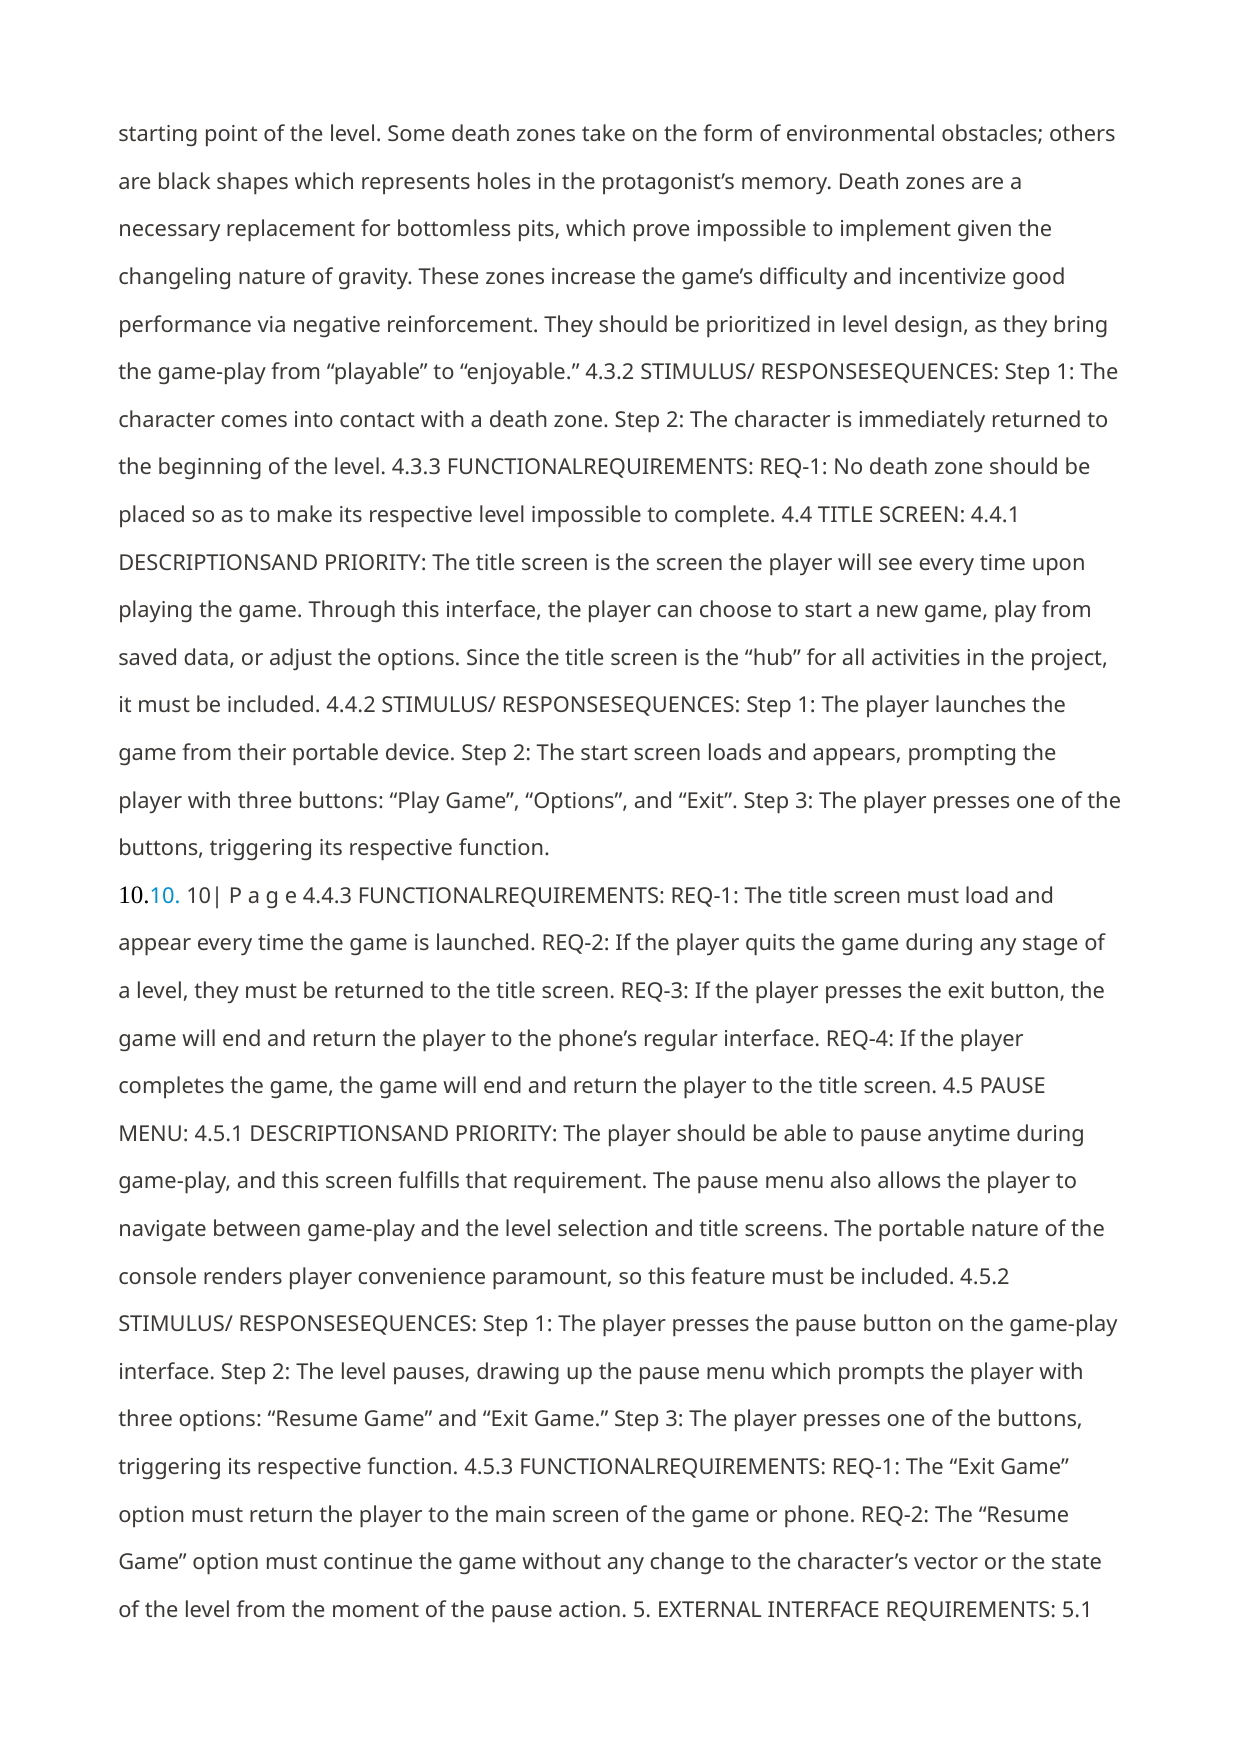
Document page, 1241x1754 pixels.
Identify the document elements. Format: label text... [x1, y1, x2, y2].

list starting point of the level. Some death zones take on the form of environmental obstacles; others are black shapes which represents holes in the protagonist’s memory. Death zones are a necessary replacement for bottomless pits, which prove impossible to implement given the changeling nature of gravity. These zones increase the game’s difficulty and incentivize good performance via negative reinforcement. They should be prioritized in level design, as they bring the game-play from “playable” to “enjoyable.” 4.3.2 STIMULUS/ RESPONSESEQUENCES: Step 1: The character comes into contact with a death zone. Step 2: The character is immediately returned to the beginning of the level. 4.3.3 FUNCTIONALREQUIREMENTS: REQ-1: No death zone should be placed so as to make its respective level impossible to complete. 4.4 TITLE SCREEN: 4.4.1 DESCRIPTIONSAND PRIORITY: The title screen is the screen the player will see every time upon playing the game. Through this interface, the player can choose to start a new game, play from saved data, or adjust the options. Since the title screen is the “hub” for all activities in the project, it must be included. 4.4.2 STIMULUS/ RESPONSESEQUENCES: Step 1: The player launches the game from their portable device. Step 2: The start screen loads and appears, prompting the player with three buttons: “Play Game”, “Options”, and “Exit”. Step 3: The player presses one of the buttons, triggering its respective function. [118, 118, 1122, 862]
list 10. 10| P a g e 4.4.3 FUNCTIONALREQUIREMENTS: REQ-1: The title screen must load and appear every time the game is launched. REQ-2: If the player quits the game during any stage of a level, they must be returned to the title screen. REQ-3: If the player presses the exit button, the game will end and return the player to the phone’s regular interface. REQ-4: If the player completes the game, the game will end and return the player to the title screen. 4.5 PAUSE MENU: 4.5.1 DESCRIPTIONSAND PRIORITY: The player should be able to pause anytime during game-play, and this screen fulfills that requirement. The pause menu also allows the player to navigate between game-play and the level selection and title screens. The portable nature of the console renders player convenience paramount, so this feature must be included. 4.5.2 STIMULUS/ RESPONSESEQUENCES: Step 1: The player presses the pause button on the game-play interface. Step 2: The level pauses, drawing up the pause menu which prompts the player with three options: “Resume Game” and “Exit Game.” Step 3: The player presses one of the buttons, triggering its respective function. 4.5.3 FUNCTIONALREQUIREMENTS: REQ-1: The “Exit Game” option must return the player to the main screen of the game or phone. REQ-2: The “Resume Game” option must continue the game without any change to the character’s vector or the state of the level from the moment of the pause action. 5. EXTERNAL INTERFACE REQUIREMENTS: 5.1 [118, 880, 1122, 1624]
